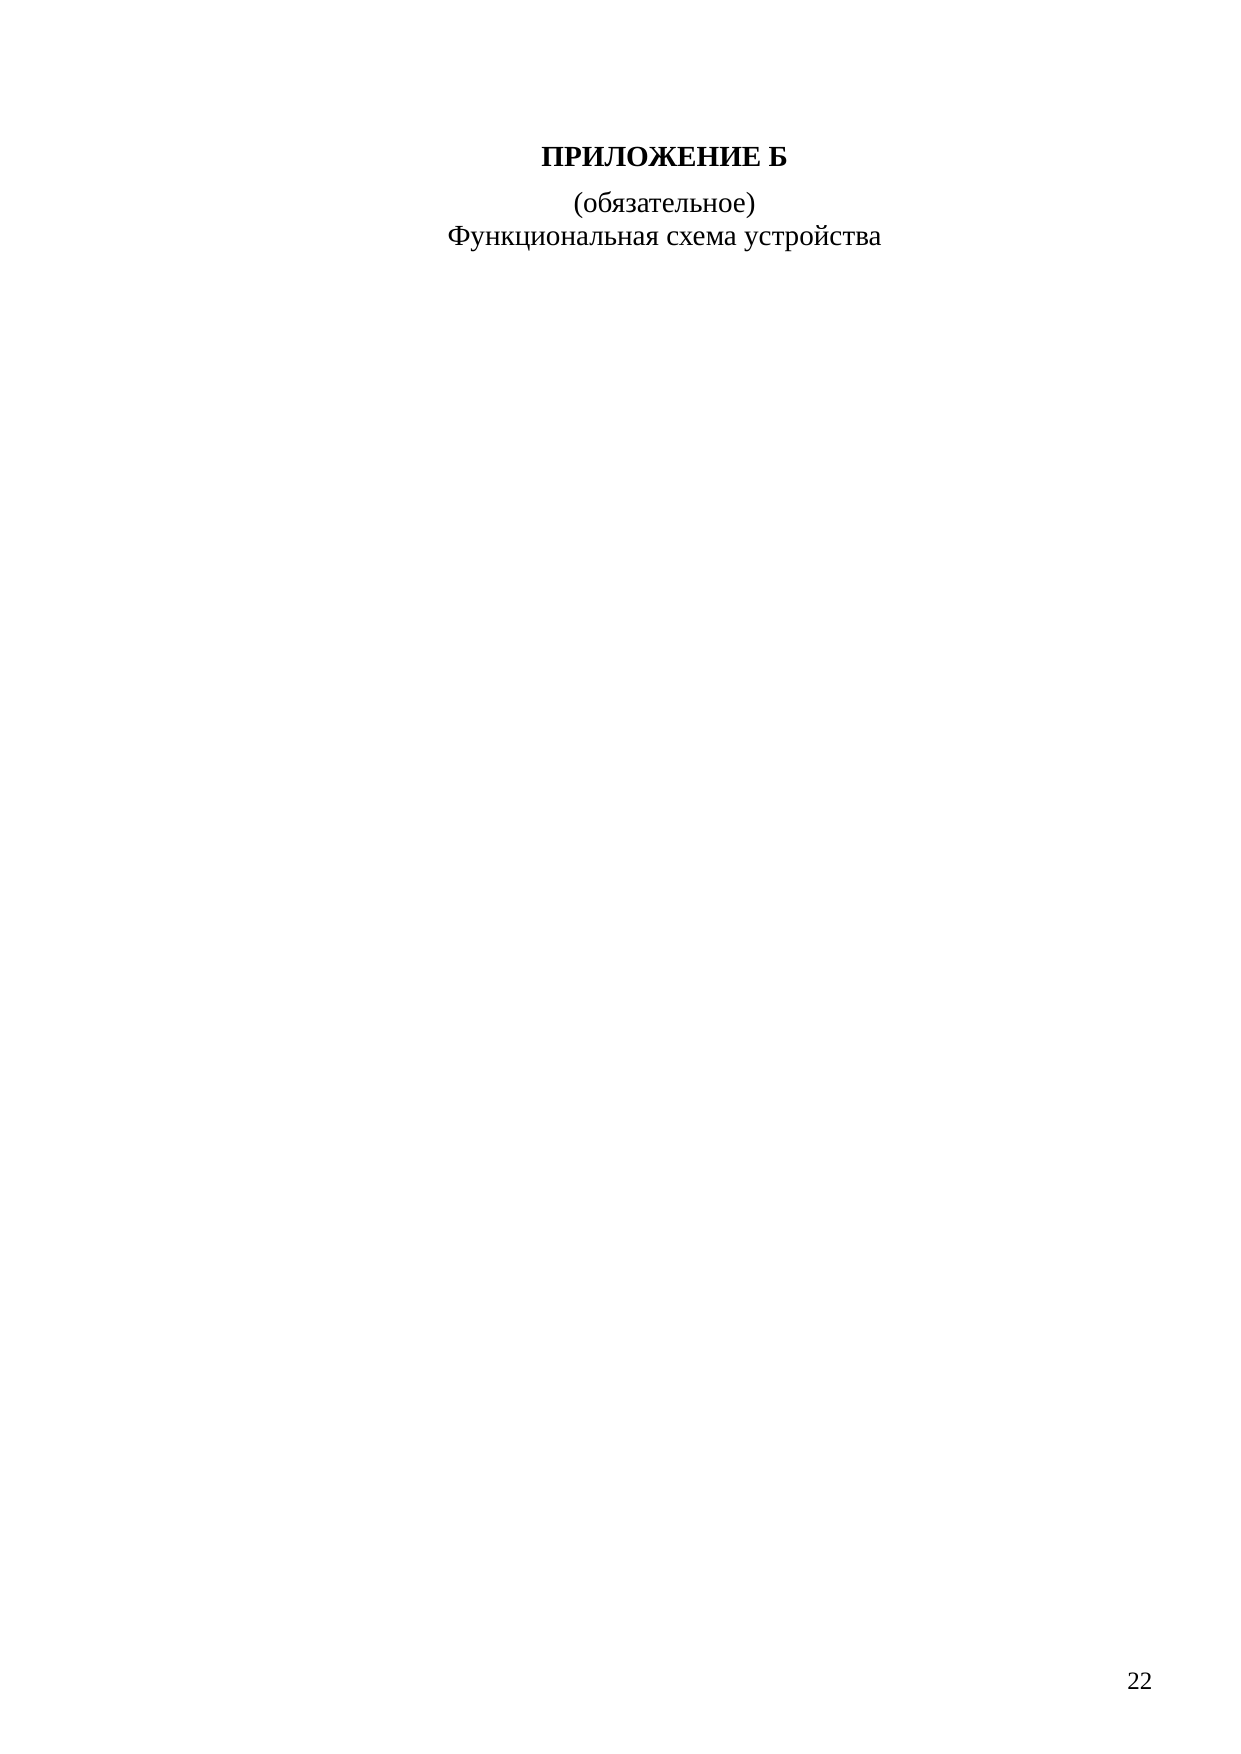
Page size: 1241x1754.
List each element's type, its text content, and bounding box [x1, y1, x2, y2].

subtitle ПРИЛОЖЕНИЕ Б [177, 139, 1152, 172]
text (обязательное) [177, 185, 1152, 218]
text Функциональная схема устройства [177, 218, 1152, 252]
